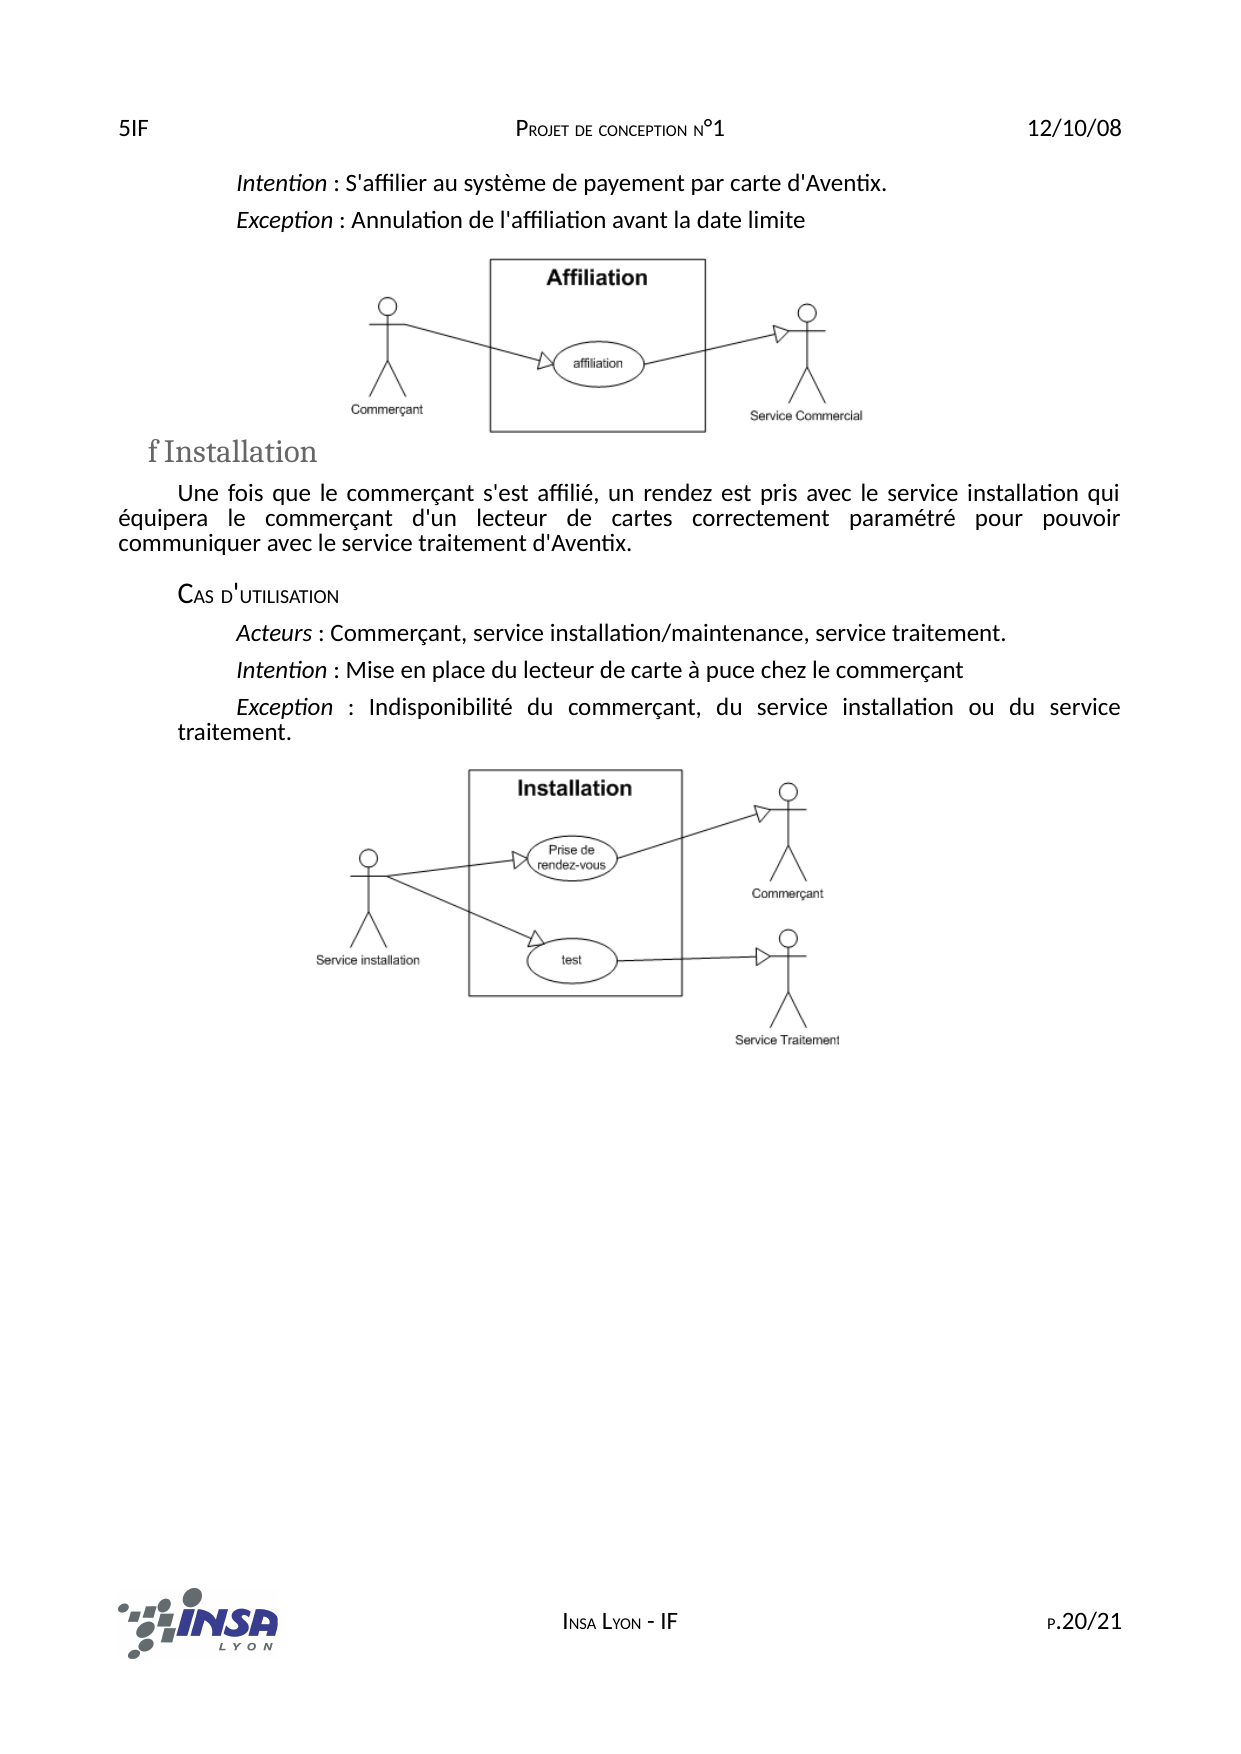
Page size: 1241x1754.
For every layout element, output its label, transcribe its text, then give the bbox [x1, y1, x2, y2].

text Une fois que le commerçant s'est affilié, un rendez est pris avec le service installation qui équipera le commerçant d'un lecteur de cartes correctement paramétré pour pouvoir communiquer avec le service traitement d'Aventix. [118, 482, 1122, 557]
picture [118, 1588, 278, 1659]
picture [316, 769, 840, 1048]
subtitle Installation [118, 270, 1122, 470]
text Acteurs : Commerçant, service installation/maintenance, service traitement. [177, 623, 1122, 648]
text Exception : Indisponibilité du commerçant, du service installation ou du service traitement. [177, 696, 1122, 746]
text Exception : Annulation de l'affiliation avant la date limite [177, 209, 1122, 234]
subtitle Cas d'utilisation [118, 581, 1122, 611]
text Intention : S'affilier au système de payement par carte d'Aventix. [177, 173, 1122, 198]
text Intention : Mise en place du lecteur de carte à puce chez le commerçant [177, 659, 1122, 684]
picture [351, 258, 864, 433]
